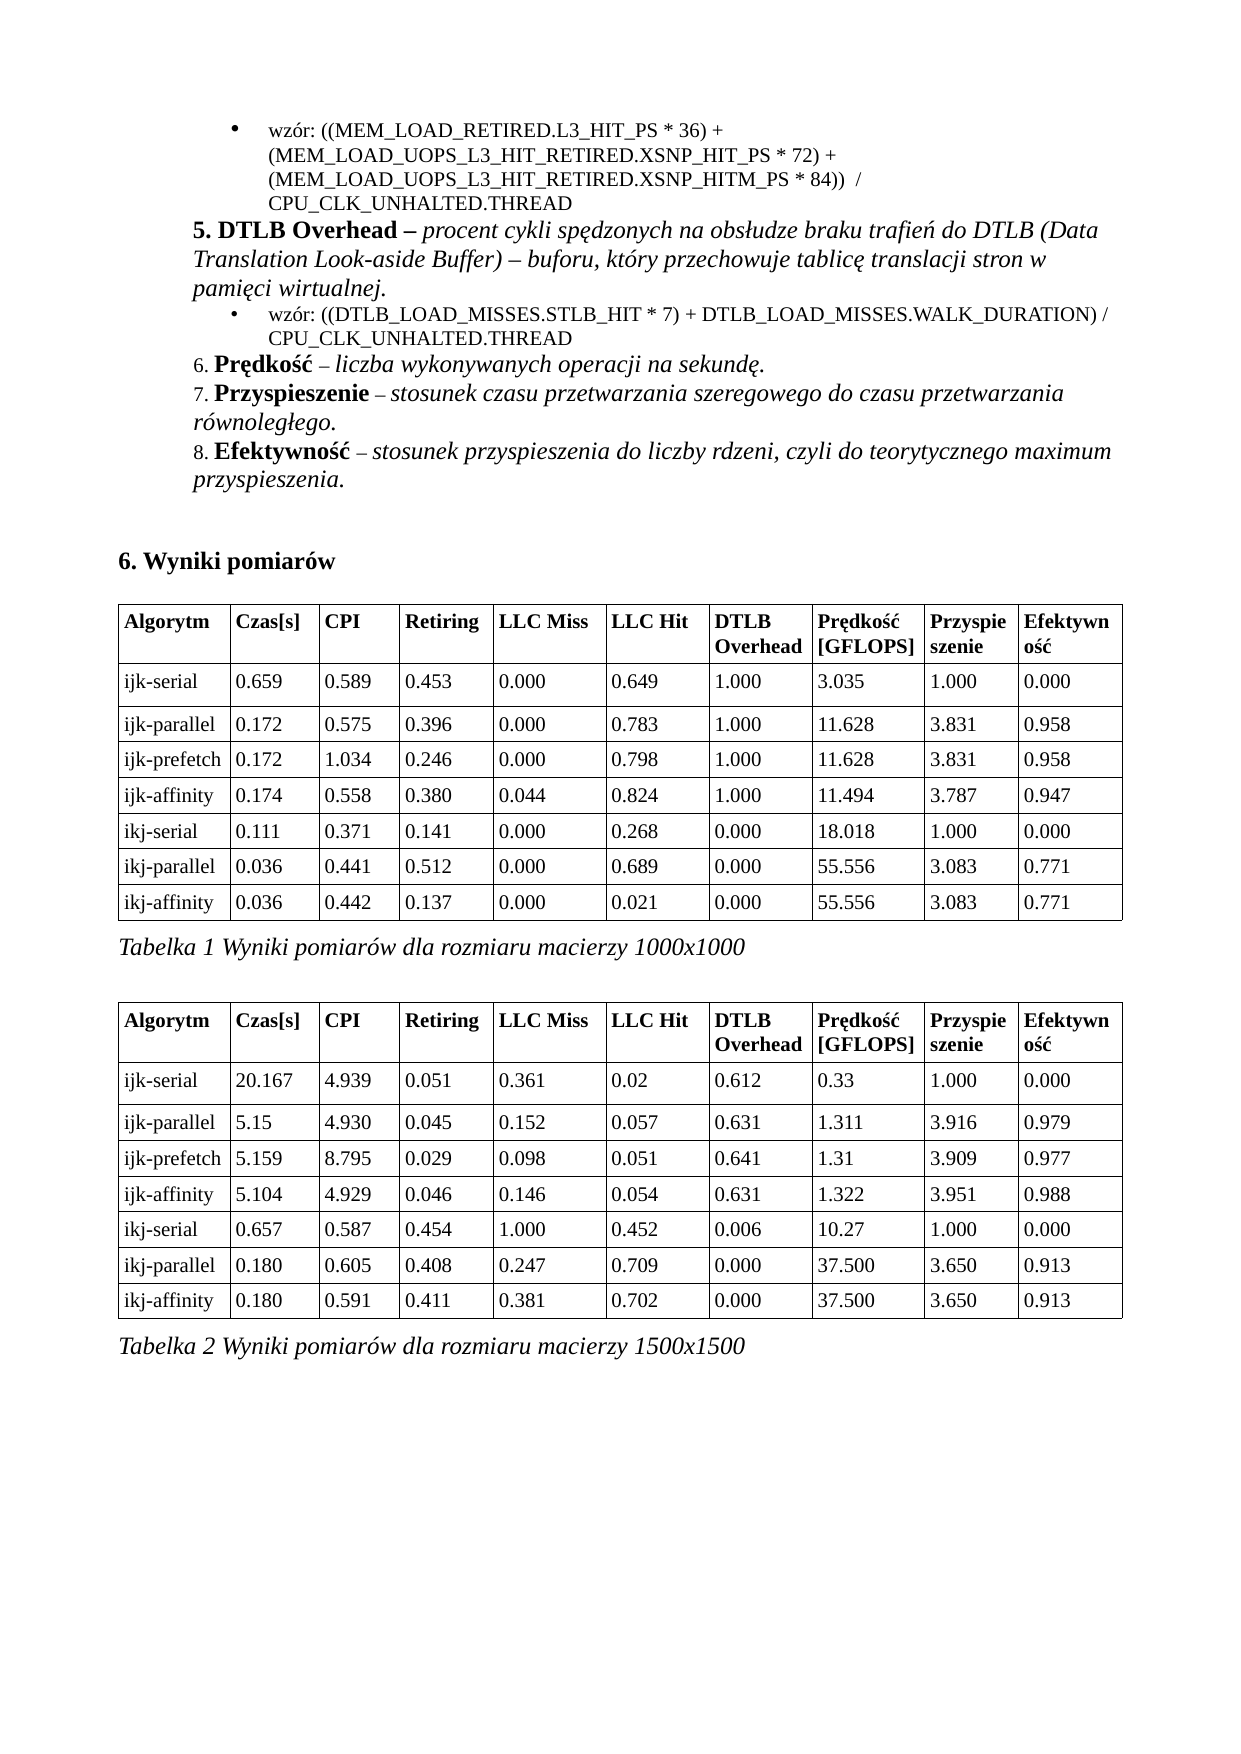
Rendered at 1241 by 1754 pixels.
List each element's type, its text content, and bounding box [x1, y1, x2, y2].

table_cell 0.247 [494, 1248, 606, 1282]
table_cell 0.054 [607, 1177, 709, 1211]
table_cell 3.083 [925, 849, 1018, 884]
table_cell ijk-serial [119, 1063, 230, 1104]
table_cell 0.000 [1019, 1063, 1122, 1104]
table_cell 0.589 [320, 664, 399, 706]
table_header DTLB Overhead [710, 1003, 812, 1062]
table_cell ikj-affinity [119, 1284, 230, 1318]
table_cell 0.454 [400, 1212, 493, 1247]
text Tabelka 2 Wyniki pomiarów dla rozmiaru macierzy 1500x1500 [118, 1331, 1122, 1359]
table_cell 0.411 [400, 1284, 493, 1318]
table_cell 0.044 [494, 778, 606, 813]
table_cell 55.556 [813, 849, 924, 884]
table_cell 1.311 [813, 1105, 924, 1140]
table_cell ijk-parallel [119, 1105, 230, 1140]
table_cell 0.180 [231, 1248, 319, 1282]
table_cell 11.628 [813, 742, 924, 777]
table_cell 3.035 [813, 664, 924, 706]
table_cell 0.575 [320, 707, 399, 741]
table_cell 0.000 [710, 1284, 812, 1318]
list wzór: ((MEM_LOAD_RETIRED.L3_HIT_PS * 36) + (MEM_LOAD_UOPS_L3_HIT_RETIRED.XSNP_HIT_PS * 72) + (MEM_LOAD_UOPS_L3_HIT_RETIRED.XSNP_HITM_PS * 84)) / CPU_CLK_UNHALTED.THREAD [231, 118, 1122, 215]
table_cell 0.381 [494, 1284, 606, 1318]
table_cell 0.605 [320, 1248, 399, 1282]
table_header LLC Miss [494, 1003, 606, 1062]
table_header DTLB Overhead [710, 605, 812, 663]
table_cell 1.322 [813, 1177, 924, 1211]
table_cell 0.913 [1019, 1248, 1122, 1282]
table_cell 0.453 [400, 664, 493, 706]
table_cell 0.000 [494, 814, 606, 848]
table_header CPI [320, 605, 399, 663]
table_cell 0.174 [231, 778, 319, 813]
table_header Przyspieszenie [925, 1003, 1018, 1062]
table_cell 0.000 [710, 814, 812, 848]
table_cell 3.831 [925, 742, 1018, 777]
table_cell 0.587 [320, 1212, 399, 1247]
table_cell ikj-serial [119, 814, 230, 848]
table_cell 8.795 [320, 1141, 399, 1176]
table_cell 0.512 [400, 849, 493, 884]
table_cell 0.172 [231, 707, 319, 741]
table_cell ikj-affinity [119, 885, 230, 919]
table_cell 0.141 [400, 814, 493, 848]
table_cell 4.939 [320, 1063, 399, 1104]
table_header Algorytm [119, 605, 230, 663]
table_cell 0.33 [813, 1063, 924, 1104]
table_cell 0.371 [320, 814, 399, 848]
table_cell 0.029 [400, 1141, 493, 1176]
table_cell 0.000 [710, 849, 812, 884]
table_cell 1.000 [710, 742, 812, 777]
table_cell 0.021 [607, 885, 709, 919]
table_header Czas[s] [231, 1003, 319, 1062]
table_header LLC Miss [494, 605, 606, 663]
table_cell 0.268 [607, 814, 709, 848]
table_cell 0.111 [231, 814, 319, 848]
table_cell ikj-serial [119, 1212, 230, 1247]
table_cell 0.000 [1019, 1212, 1122, 1247]
table_cell 0.02 [607, 1063, 709, 1104]
table_cell 3.083 [925, 885, 1018, 919]
table_cell 0.246 [400, 742, 493, 777]
table_cell 0.000 [1019, 664, 1122, 706]
text 5. DTLB Overhead – procent cykli spędzonych na obsłudze braku trafień do DTLB (Data Translation Look-aside Buffer) – buforu, który przechowuje tablicę translacji stron w pamięci wirtualnej. [193, 215, 1122, 301]
table_cell 11.494 [813, 778, 924, 813]
table_cell ijk-affinity [119, 1177, 230, 1211]
table_cell 3.909 [925, 1141, 1018, 1176]
text 8. Efektywność – stosunek przyspieszenia do liczby rdzeni, czyli do teorytycznego maximum przyspieszenia. [193, 436, 1122, 493]
table_cell 0.631 [710, 1177, 812, 1211]
table_cell 0.659 [231, 664, 319, 706]
table_cell 0.000 [710, 885, 812, 919]
table_header Retiring [400, 605, 493, 663]
table_cell 0.057 [607, 1105, 709, 1140]
table_cell 0.441 [320, 849, 399, 884]
table_cell ijk-serial [119, 664, 230, 706]
table_cell 0.689 [607, 849, 709, 884]
table_cell 4.930 [320, 1105, 399, 1140]
table_cell 0.408 [400, 1248, 493, 1282]
table_header LLC Hit [607, 1003, 709, 1062]
table_cell 0.045 [400, 1105, 493, 1140]
table_cell 5.104 [231, 1177, 319, 1211]
table_cell 0.380 [400, 778, 493, 813]
table_header LLC Hit [607, 605, 709, 663]
table_cell 0.958 [1019, 707, 1122, 741]
table_cell 0.612 [710, 1063, 812, 1104]
table_cell 0.649 [607, 664, 709, 706]
table_cell 18.018 [813, 814, 924, 848]
table_cell 0.452 [607, 1212, 709, 1247]
table_cell 0.631 [710, 1105, 812, 1140]
list wzór: ((DTLB_LOAD_MISSES.STLB_HIT * 7) + DTLB_LOAD_MISSES.WALK_DURATION) / CPU_CLK_UNHALTED.THREAD [231, 301, 1122, 349]
table_header Czas[s] [231, 605, 319, 663]
table_cell 0.006 [710, 1212, 812, 1247]
table_cell 0.137 [400, 885, 493, 919]
table_cell 0.180 [231, 1284, 319, 1318]
table_header Prędkość [GFLOPS] [813, 1003, 924, 1062]
table_cell 5.15 [231, 1105, 319, 1140]
table_cell 0.591 [320, 1284, 399, 1318]
table_header Efektywność [1019, 1003, 1122, 1062]
table_cell 0.947 [1019, 778, 1122, 813]
table_cell 1.000 [710, 707, 812, 741]
table_cell 37.500 [813, 1248, 924, 1282]
table_cell 0.000 [710, 1248, 812, 1282]
table_cell 0.958 [1019, 742, 1122, 777]
table_cell 0.824 [607, 778, 709, 813]
table_cell ikj-parallel [119, 849, 230, 884]
table_cell 0.051 [607, 1141, 709, 1176]
table_header Prędkość [GFLOPS] [813, 605, 924, 663]
table_cell 0.152 [494, 1105, 606, 1140]
table_cell 0.442 [320, 885, 399, 919]
table_cell 11.628 [813, 707, 924, 741]
table_cell 5.159 [231, 1141, 319, 1176]
table_cell 0.146 [494, 1177, 606, 1211]
table_cell 0.709 [607, 1248, 709, 1282]
table_cell 0.172 [231, 742, 319, 777]
table_cell 0.000 [494, 707, 606, 741]
table_cell 20.167 [231, 1063, 319, 1104]
table_cell 0.036 [231, 885, 319, 919]
table_cell 0.000 [494, 664, 606, 706]
table_cell 0.979 [1019, 1105, 1122, 1140]
table_cell 3.787 [925, 778, 1018, 813]
table_cell 0.702 [607, 1284, 709, 1318]
table_cell ijk-prefetch [119, 1141, 230, 1176]
table_cell ijk-prefetch [119, 742, 230, 777]
table_cell 0.988 [1019, 1177, 1122, 1211]
table_cell ijk-parallel [119, 707, 230, 741]
table_cell ikj-parallel [119, 1248, 230, 1282]
table_header Efektywność [1019, 605, 1122, 663]
table_cell 0.641 [710, 1141, 812, 1176]
table_cell 0.098 [494, 1141, 606, 1176]
table_cell 1.31 [813, 1141, 924, 1176]
table_cell 3.916 [925, 1105, 1018, 1140]
table_cell 0.000 [1019, 814, 1122, 848]
table_cell 1.034 [320, 742, 399, 777]
table_cell 1.000 [925, 1212, 1018, 1247]
text Tabelka 1 Wyniki pomiarów dla rozmiaru macierzy 1000x1000 [118, 932, 1122, 961]
table_cell 0.771 [1019, 849, 1122, 884]
table_cell 0.036 [231, 849, 319, 884]
table_cell 0.558 [320, 778, 399, 813]
table_cell 0.046 [400, 1177, 493, 1211]
table_cell 1.000 [710, 778, 812, 813]
table_cell 0.977 [1019, 1141, 1122, 1176]
table_cell 1.000 [494, 1212, 606, 1247]
table_cell 3.831 [925, 707, 1018, 741]
table_cell 0.771 [1019, 885, 1122, 919]
table_cell 37.500 [813, 1284, 924, 1318]
table_cell ijk-affinity [119, 778, 230, 813]
table_cell 1.000 [925, 814, 1018, 848]
table_cell 0.913 [1019, 1284, 1122, 1318]
table_cell 3.650 [925, 1248, 1018, 1282]
table_cell 0.000 [494, 849, 606, 884]
table_cell 0.396 [400, 707, 493, 741]
table_header Retiring [400, 1003, 493, 1062]
table_cell 0.000 [494, 885, 606, 919]
table_cell 3.650 [925, 1284, 1018, 1318]
table_header CPI [320, 1003, 399, 1062]
text 6. Prędkość – liczba wykonywanych operacji na sekundę. [193, 349, 1122, 378]
text 7. Przyspieszenie – stosunek czasu przetwarzania szeregowego do czasu przetwarzania równoległego. [193, 378, 1122, 436]
text 6. Wyniki pomiarów [118, 546, 1122, 575]
table_cell 55.556 [813, 885, 924, 919]
table_cell 0.798 [607, 742, 709, 777]
table_cell 0.657 [231, 1212, 319, 1247]
table_header Algorytm [119, 1003, 230, 1062]
table_cell 0.783 [607, 707, 709, 741]
table_cell 0.000 [494, 742, 606, 777]
table_cell 0.051 [400, 1063, 493, 1104]
table_cell 3.951 [925, 1177, 1018, 1211]
table_header Przyspieszenie [925, 605, 1018, 663]
table_cell 1.000 [925, 1063, 1018, 1104]
table_cell 10.27 [813, 1212, 924, 1247]
table_cell 0.361 [494, 1063, 606, 1104]
table_cell 1.000 [710, 664, 812, 706]
table_cell 4.929 [320, 1177, 399, 1211]
table_cell 1.000 [925, 664, 1018, 706]
